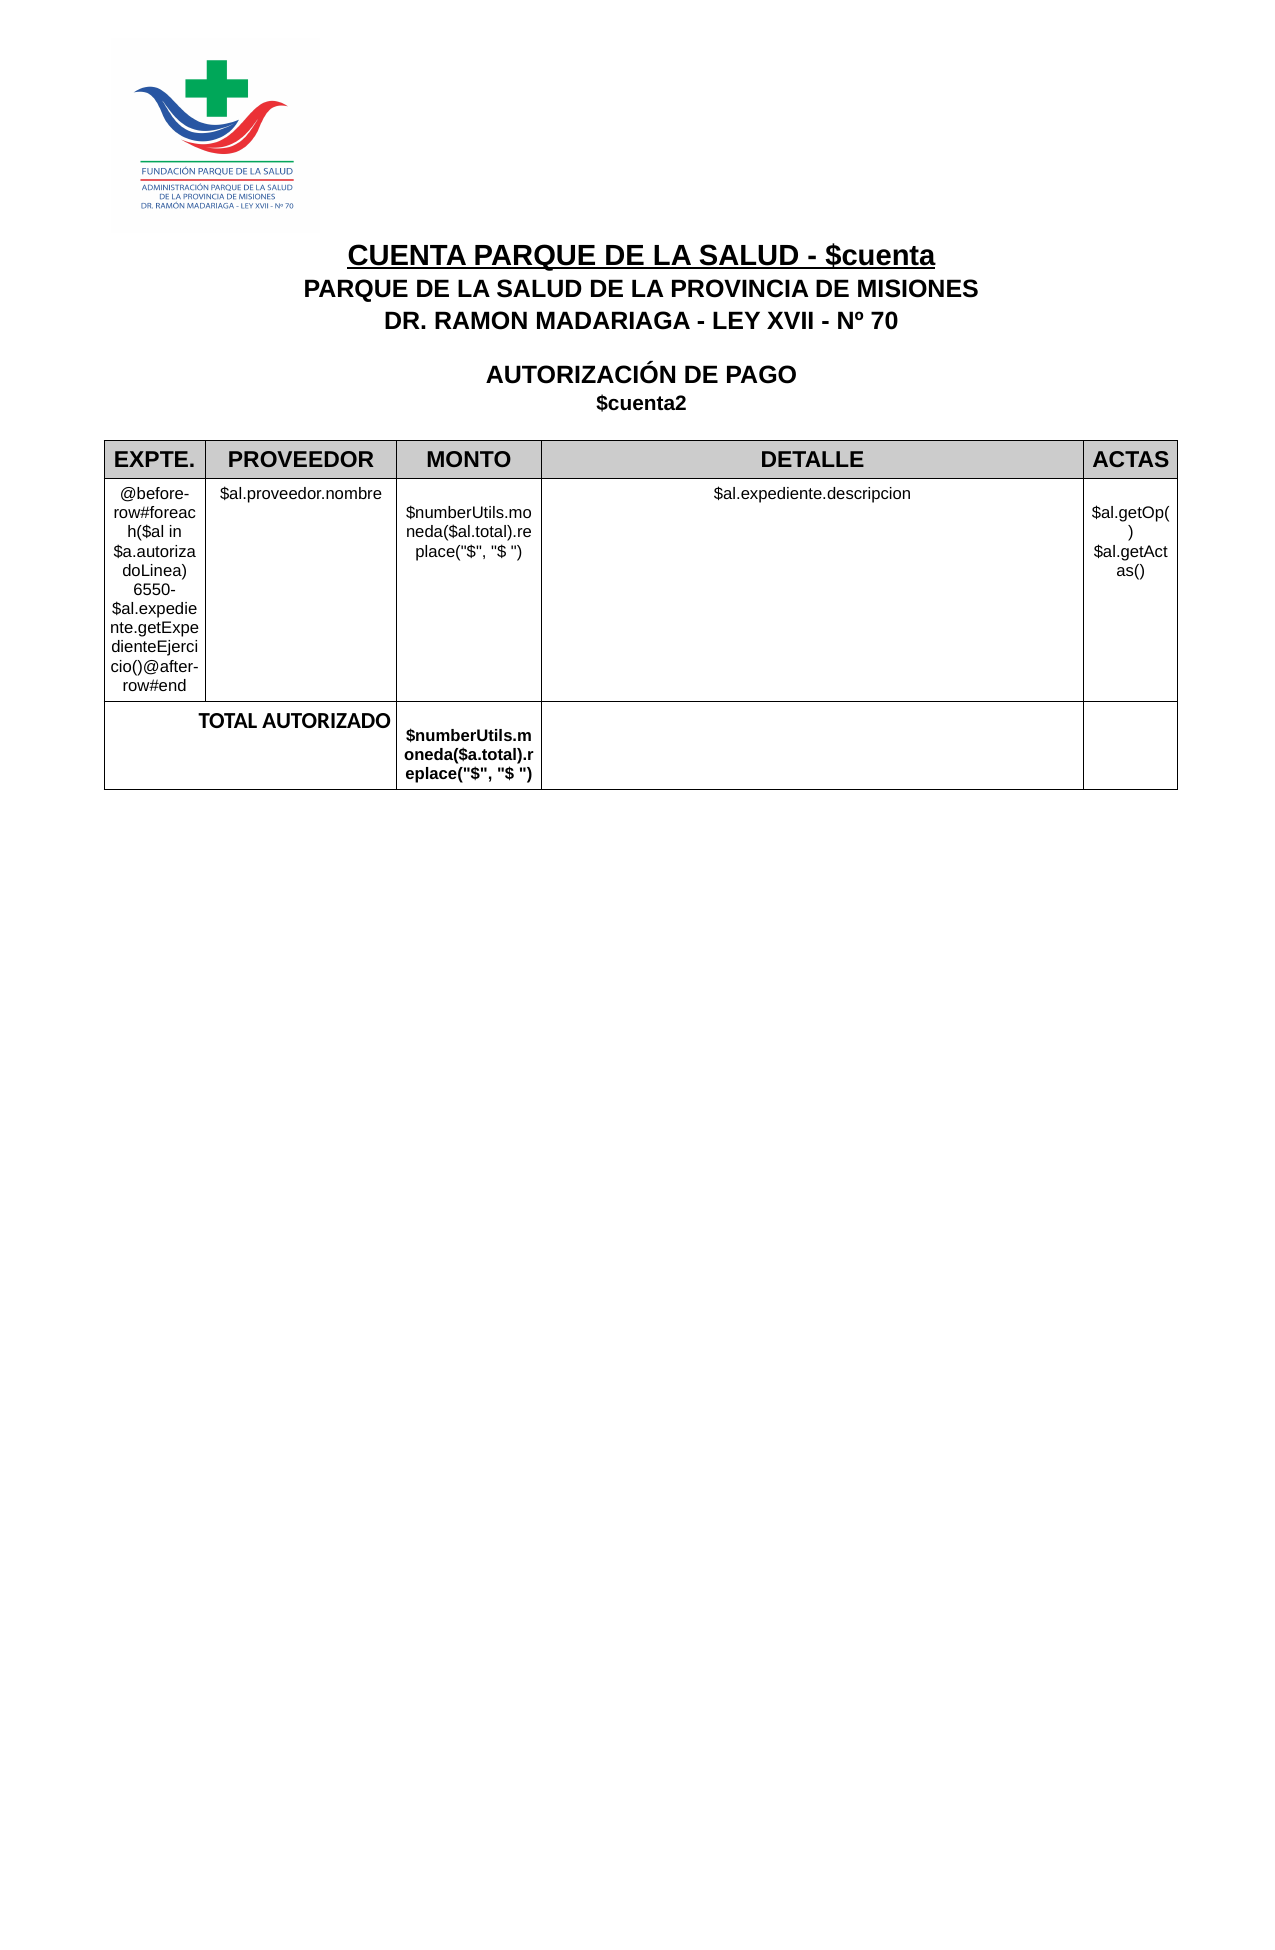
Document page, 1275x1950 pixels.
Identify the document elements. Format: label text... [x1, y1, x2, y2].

table_cell [542, 702, 1083, 789]
table_cell $numberUtils.moneda($a.total).replace("$", "$ ") [397, 702, 541, 789]
table_cell $al.getOp()$al.getActas() [1084, 479, 1177, 701]
table_cell TOTAL AUTORIZADO [105, 702, 396, 789]
text AUTORIZACIÓN DE PAGO [104, 359, 1179, 388]
text $cuenta2 [104, 391, 1179, 415]
table_cell $numberUtils.moneda($al.total).replace("$", "$ ") [397, 479, 541, 701]
table_cell @before-row#foreach($al in $a.autorizadoLinea) 6550-$al.expediente.getExpedienteEjercicio()@after-row#end [105, 479, 205, 701]
table_cell $al.proveedor.nombre [206, 479, 396, 701]
table_cell [1084, 702, 1177, 789]
table_header ACTAS [1084, 441, 1177, 478]
table_header DETALLE [542, 441, 1083, 478]
picture [111, 38, 320, 233]
table_header PROVEEDOR [206, 441, 396, 478]
text CUENTA PARQUE DE LA SALUD - $cuenta [104, 238, 1179, 271]
text PARQUE DE LA SALUD DE LA PROVINCIA DE MISIONES [104, 274, 1179, 303]
table_cell $al.expediente.descripcion [542, 479, 1083, 701]
table_header EXPTE. [105, 441, 205, 478]
table_header MONTO [397, 441, 541, 478]
text DR. RAMON MADARIAGA - LEY XVII - Nº 70 [104, 306, 1179, 334]
